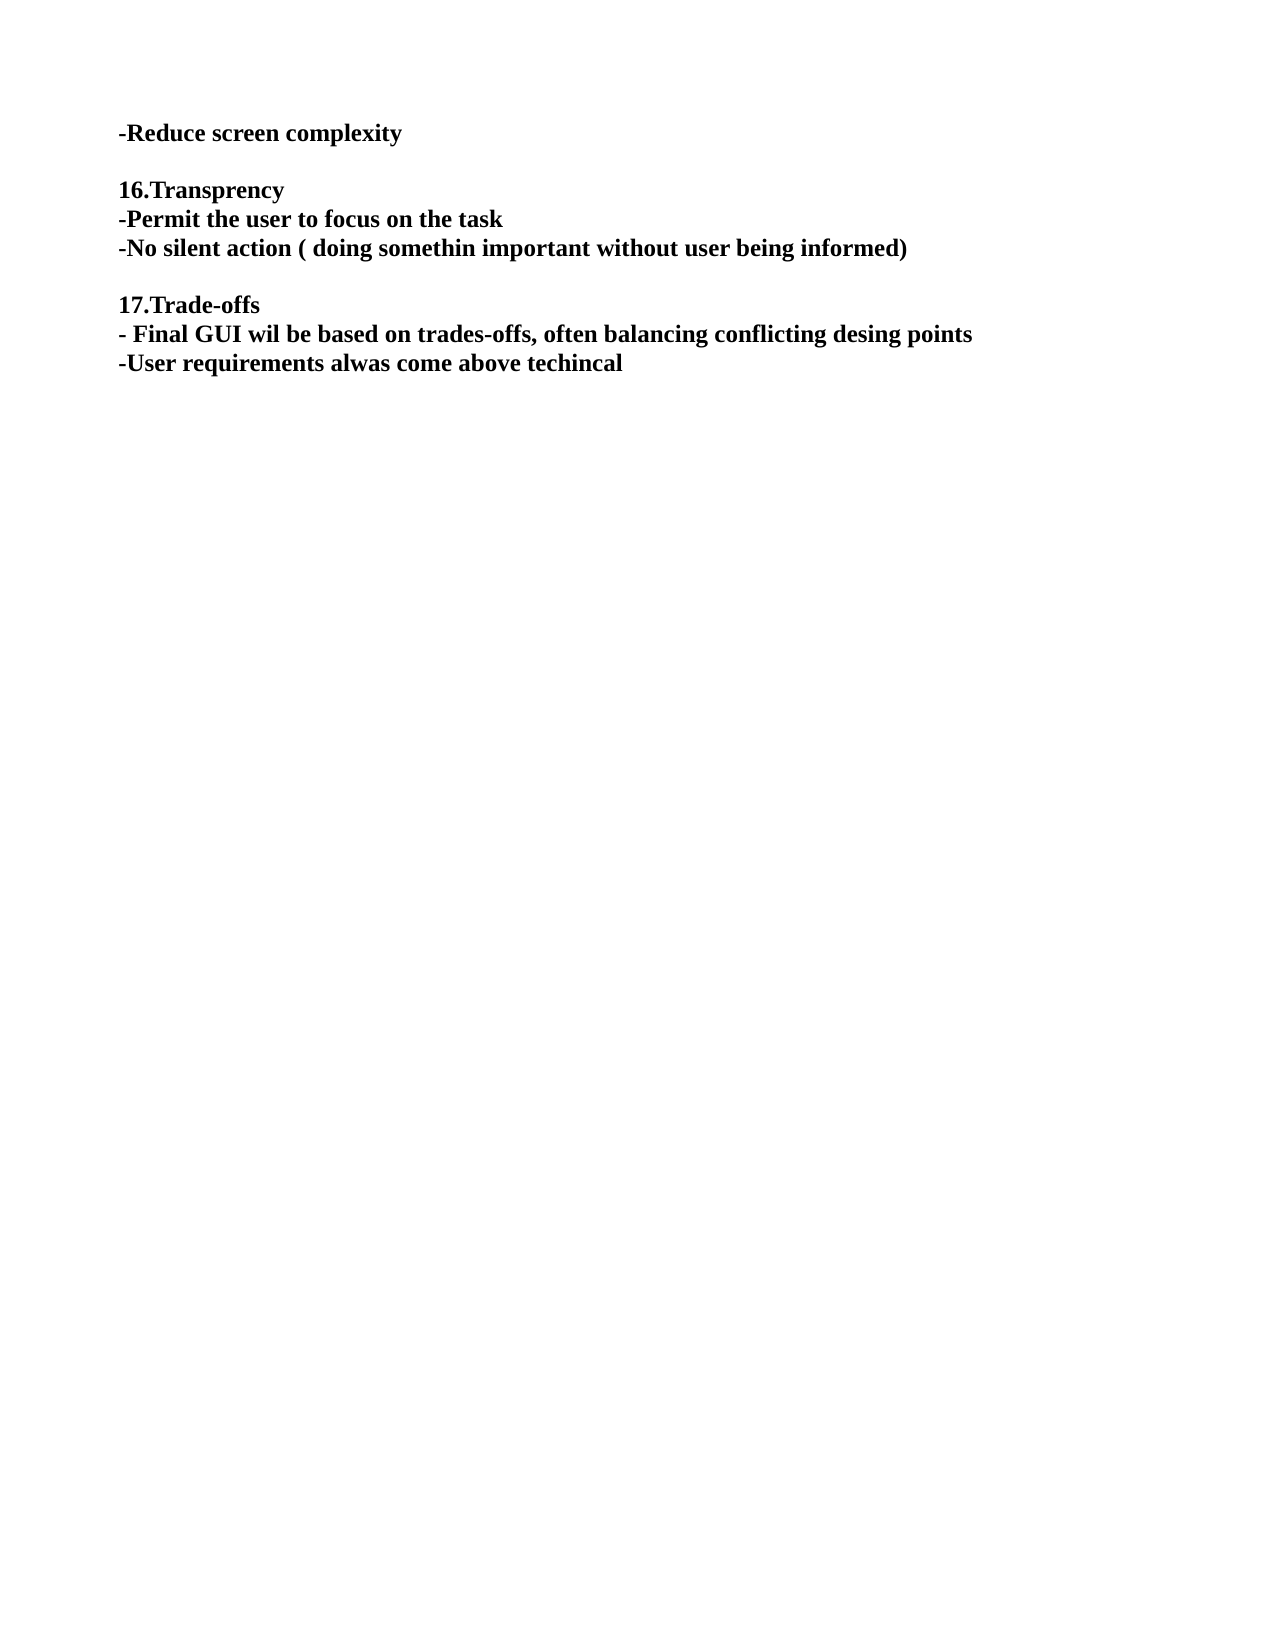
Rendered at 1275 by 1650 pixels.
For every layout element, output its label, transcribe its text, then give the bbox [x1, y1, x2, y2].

text -Reduce screen complexity [118, 118, 1157, 147]
text - Final GUI wil be based on trades-offs, often balancing conflicting desing points [118, 319, 1157, 348]
text -Permit the user to focus on the task [118, 204, 1157, 233]
text 17.Trade-offs [118, 291, 1157, 319]
text -No silent action ( doing somethin important without user being informed) [118, 233, 1157, 262]
text -User requirements alwas come above techincal [118, 348, 1157, 377]
text 16.Transprency [118, 176, 1157, 204]
